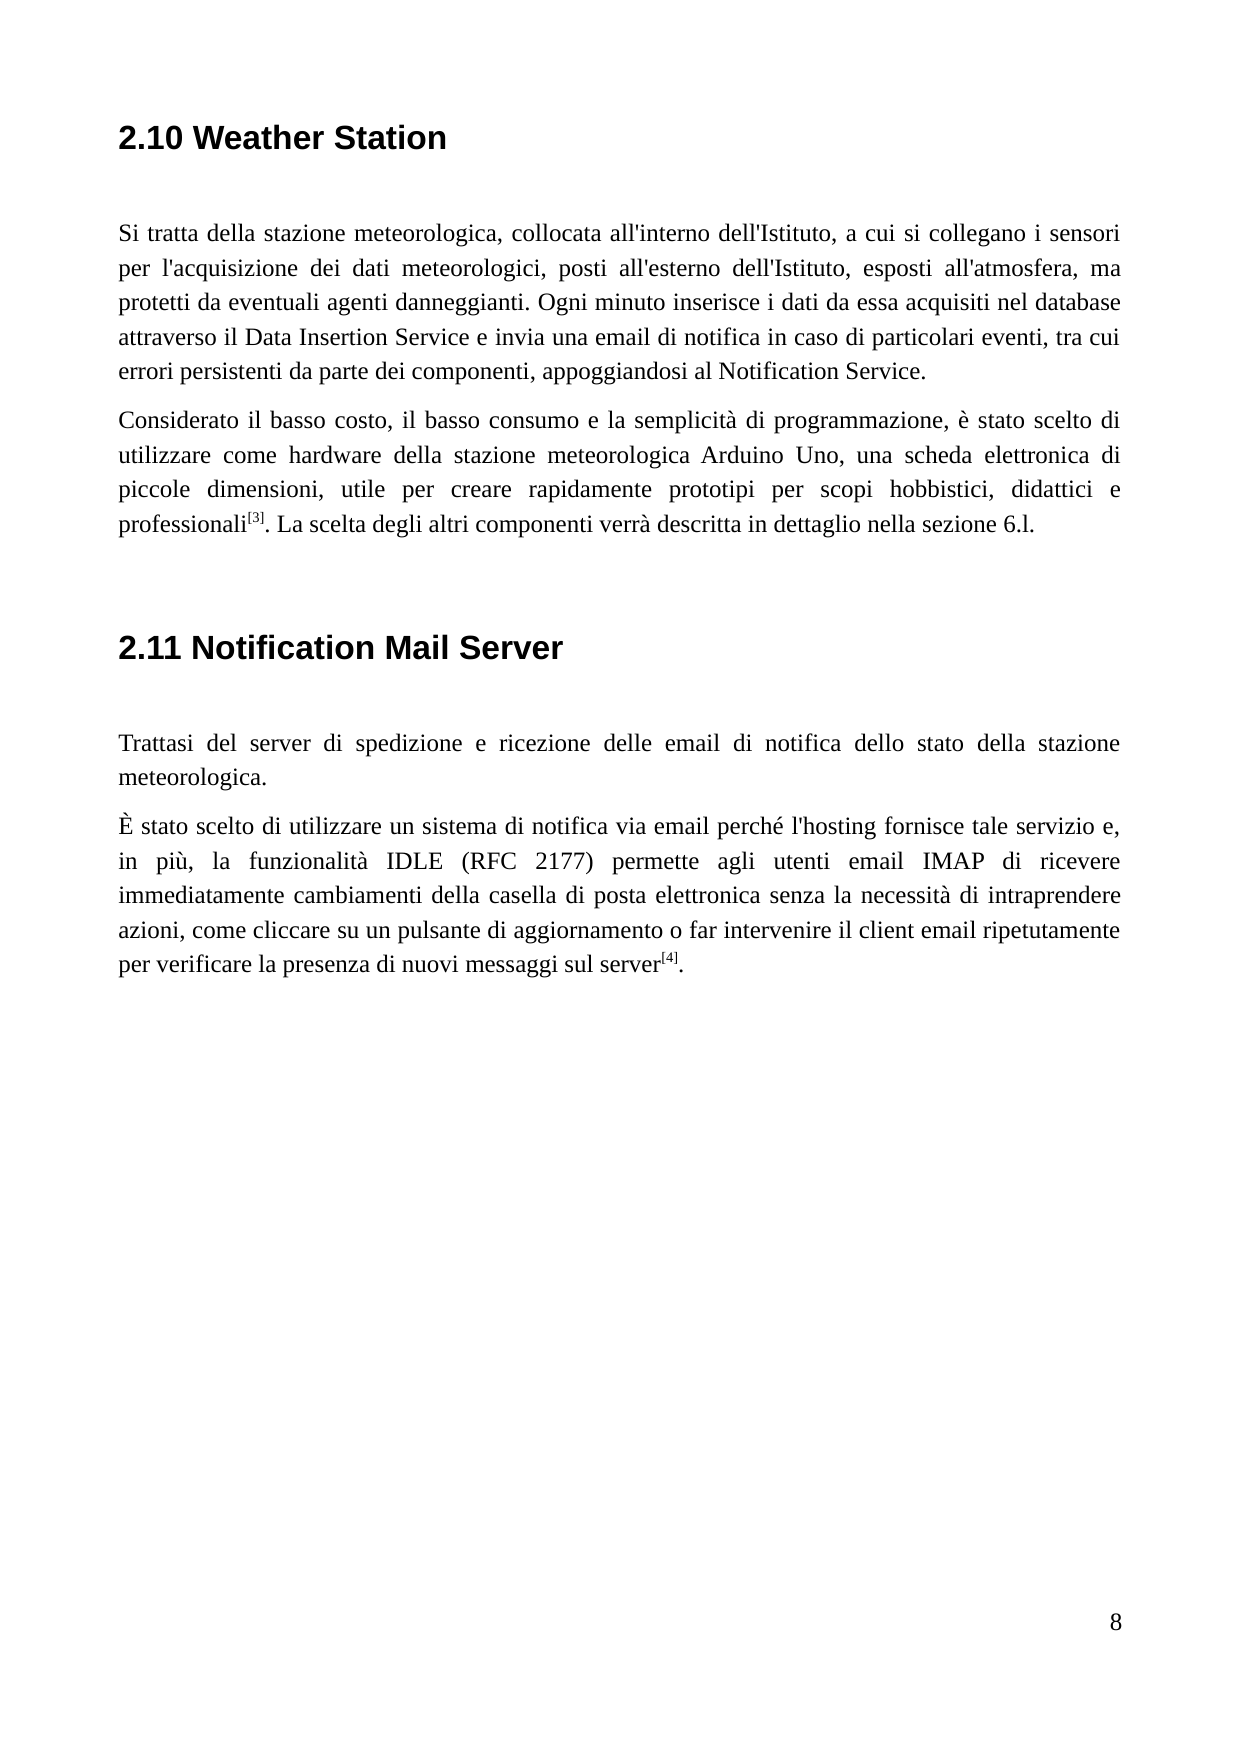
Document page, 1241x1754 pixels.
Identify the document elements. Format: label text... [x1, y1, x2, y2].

text È stato scelto di utilizzare un sistema di notifica via email perché l'hosting fornisce tale servizio e, in più, la funzionalità IDLE (RFC 2177) permette agli utenti email IMAP di ricevere immediatamente cambiamenti della casella di posta elettronica senza la necessità di intraprendere azioni, come cliccare su un pulsante di aggiornamento o far intervenire il client email ripetutamente per verificare la presenza di nuovi messaggi sul server[4]. [118, 811, 1122, 978]
text Si tratta della stazione meteorologica, collocata all'interno dell'Istituto, a cui si collegano i sensori per l'acquisizione dei dati meteorologici, posti all'esterno dell'Istituto, esposti all'atmosfera, ma protetti da eventuali agenti danneggianti. Ogni minuto inserisce i dati da essa acquisiti nel database attraverso il Data Insertion Service e invia una email di notifica in caso di particolari eventi, tra cui errori persistenti da parte dei componenti, appoggiandosi al Notification Service. [118, 218, 1122, 385]
subtitle 2.11 Notification Mail Server [118, 628, 1122, 666]
text Considerato il basso costo, il basso consumo e la semplicità di programmazione, è stato scelto di utilizzare come hardware della stazione meteorologica Arduino Uno, una scheda elettronica di piccole dimensioni, utile per creare rapidamente prototipi per scopi hobbistici, didattici e professionali[3]. La scelta degli altri componenti verrà descritta in dettaglio nella sezione 6.l. [118, 405, 1122, 537]
subtitle 2.10 Weather Station [118, 118, 1122, 157]
text Trattasi del server di spedizione e ricezione delle email di notifica dello stato della stazione meteorologica. [118, 728, 1122, 791]
